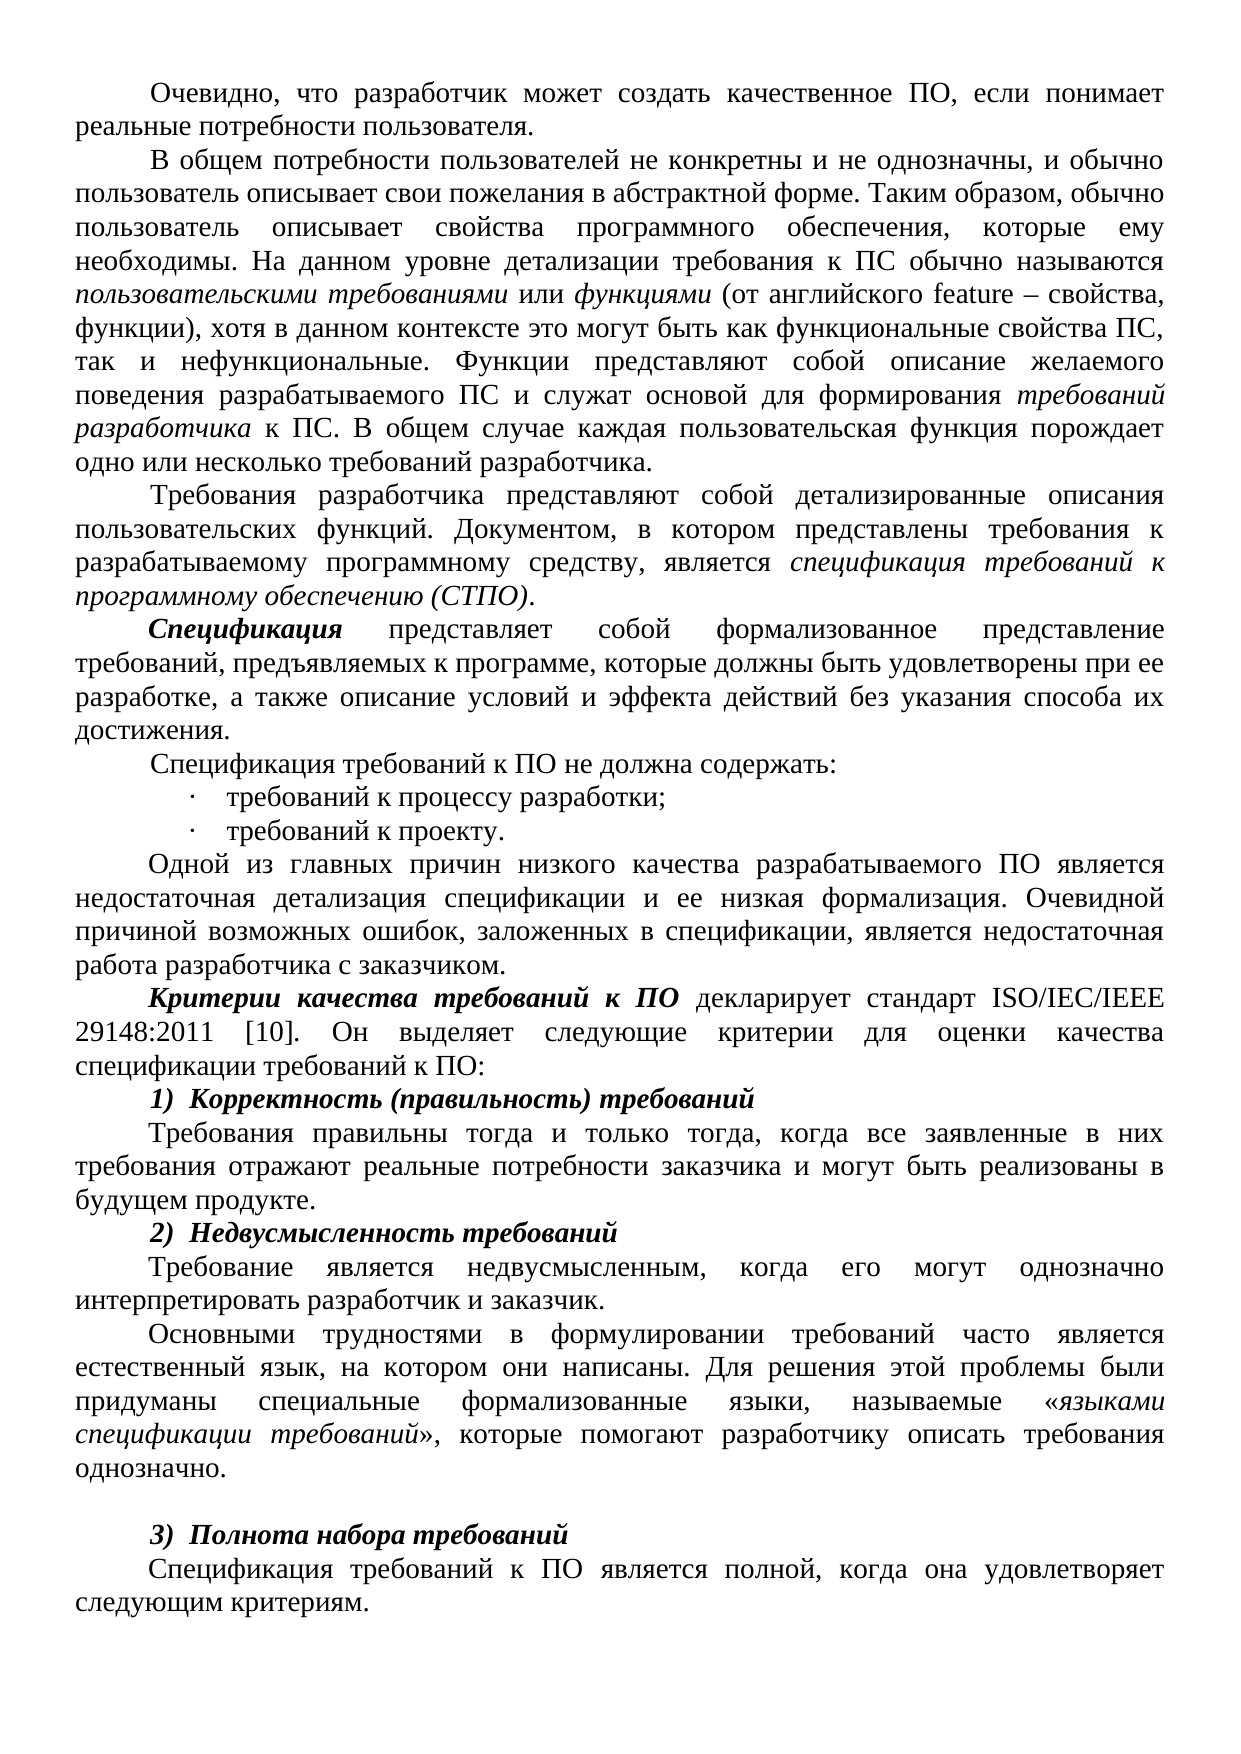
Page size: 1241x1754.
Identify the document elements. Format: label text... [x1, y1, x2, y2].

text Требование является недвусмысленным, когда его могут однозначно интерпретировать разработчик и заказчик. [75, 1249, 1165, 1316]
text Спецификация требований к ПО является полной, когда она удовлетворяет следующим критериям. [75, 1551, 1165, 1618]
text 2) Недвусмысленность требований [75, 1215, 1165, 1249]
text Требования разработчика представляют собой детализированные описания пользовательских функций. Документом, в котором представлены требования к разрабатываемому программному средству, является спецификация требований к программному обеспечению (СТПО). [75, 477, 1165, 612]
text · требований к проекту. [187, 813, 1165, 846]
text Спецификация требований к ПО не должна содержать: [75, 746, 1165, 779]
text Критерии качества требований к ПО декларирует стандарт ISO/IEC/IEEE 29148:2011 [10]. Он выделяет следующие критерии для оценки качества спецификации требований к ПО: [75, 981, 1165, 1081]
text Одной из главных причин низкого качества разрабатываемого ПО является недостаточная детализация спецификации и ее низкая формализация. Очевидной причиной возможных ошибок, заложенных в спецификации, является недостаточная работа разработчика с заказчиком. [75, 846, 1165, 981]
text Спецификация представляет собой формализованное представление требований, предъявляемых к программе, которые должны быть удовлетворены при ее разработке, а также описание условий и эффекта действий без указания способа их достижения. [75, 612, 1165, 746]
text 3) Полнота набора требований [75, 1517, 1165, 1551]
text Требования правильны тогда и только тогда, когда все заявленные в них требования отражают реальные потребности заказчика и могут быть реализованы в будущем продукте. [75, 1115, 1165, 1215]
text 1) Корректность (правильность) требований [75, 1081, 1165, 1115]
text В общем потребности пользователей не конкретны и не однозначны, и обычно пользователь описывает свои пожелания в абстрактной форме. Таким образом, обычно пользователь описывает свойства программного обеспечения, которые ему необходимы. На данном уровне детализации требования к ПС обычно называются пользовательскими требованиями или функциями (от английского feature – свойства, функции), хотя в данном контексте это могут быть как функциональные свойства ПС, так и нефункциональные. Функции представляют собой описание желаемого поведения разрабатываемого ПС и служат основой для формирования требований разработчика к ПС. В общем случае каждая пользовательская функция порождает одно или несколько требований разработчика. [75, 142, 1165, 477]
text · требований к процессу разработки; [187, 779, 1165, 813]
text Основными трудностями в формулировании требований часто является естественный язык, на котором они написаны. Для решения этой проблемы были придуманы специальные формализованные языки, называемые «языками спецификации требований», которые помогают разработчику описать требования однозначно. [75, 1316, 1165, 1484]
text Очевидно, что разработчик может создать качественное ПО, если понимает реальные потребности пользователя. [75, 75, 1165, 142]
